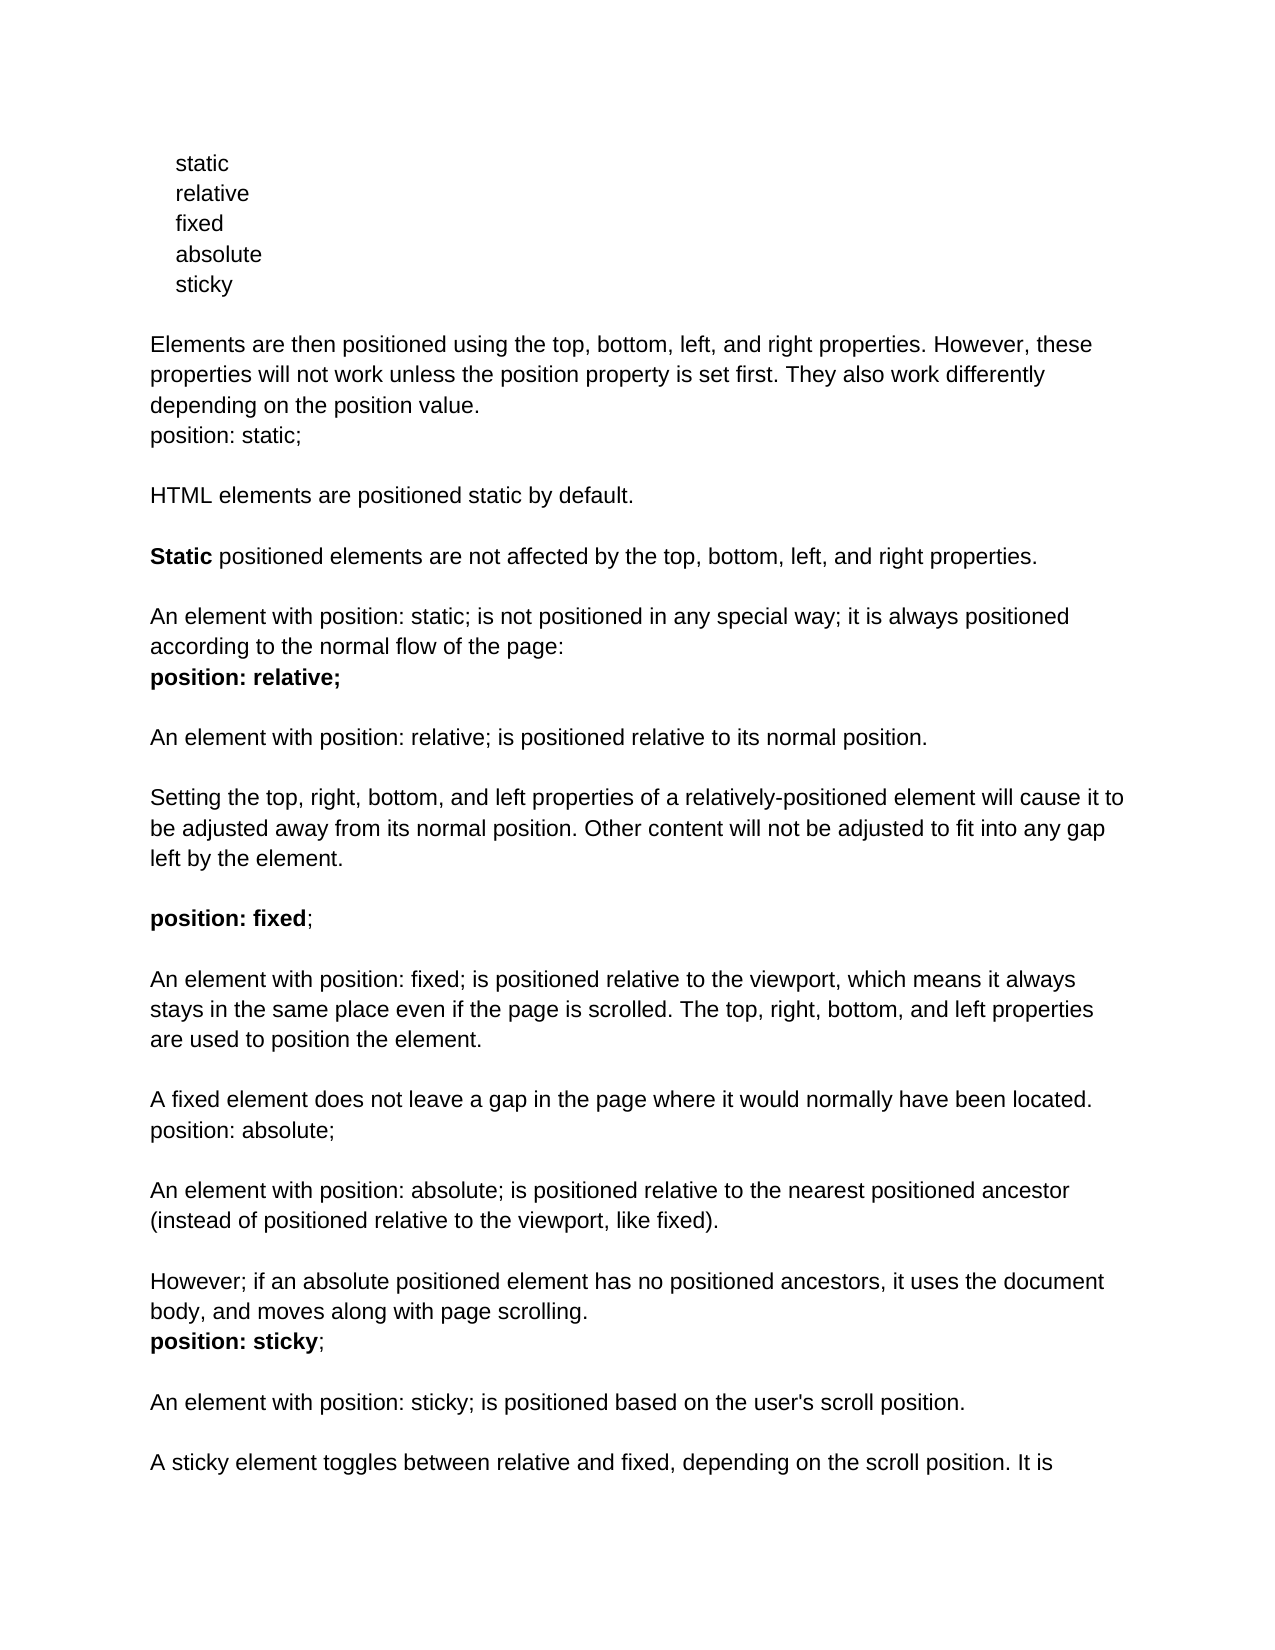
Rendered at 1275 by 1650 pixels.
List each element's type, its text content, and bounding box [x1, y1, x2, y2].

text An element with position: sticky; is positioned based on the user's scroll position. [150, 1388, 1125, 1415]
text fixed [150, 210, 1125, 237]
text An element with position: absolute; is positioned relative to the nearest positioned ancestor (instead of positioned relative to the viewport, like fixed). [150, 1177, 1125, 1234]
text position: relative; [150, 663, 1125, 690]
text HTML elements are positioned static by default. [150, 482, 1125, 509]
text An element with position: static; is not positioned in any special way; it is always positioned according to the normal flow of the page: [150, 603, 1125, 660]
text An element with position: fixed; is positioned relative to the viewport, which means it always stays in the same place even if the page is scrolled. The top, right, bottom, and left properties are used to position the element. [150, 966, 1125, 1052]
text Static positioned elements are not affected by the top, bottom, left, and right properties. [150, 543, 1125, 569]
text relative [150, 180, 1125, 207]
text position: absolute; [150, 1117, 1125, 1143]
text A sticky element toggles between relative and fixed, depending on the scroll position. It is [150, 1449, 1125, 1475]
text absolute [150, 241, 1125, 267]
text position: sticky; [150, 1328, 1125, 1354]
text position: fixed; [150, 905, 1125, 932]
text An element with position: relative; is positioned relative to its normal position. [150, 724, 1125, 750]
text sticky [150, 271, 1125, 297]
text A fixed element does not leave a gap in the page where it would normally have been located. [150, 1086, 1125, 1113]
text position: static; [150, 422, 1125, 448]
text However; if an absolute positioned element has no positioned ancestors, it uses the document body, and moves along with page scrolling. [150, 1268, 1125, 1324]
text Elements are then positioned using the top, bottom, left, and right properties. However, these properties will not work unless the position property is set first. They also work differently depending on the position value. [150, 331, 1125, 418]
text static [150, 150, 1125, 176]
text Setting the top, right, bottom, and left properties of a relatively-positioned element will cause it to be adjusted away from its normal position. Other content will not be adjusted to fit into any gap left by the element. [150, 784, 1125, 871]
